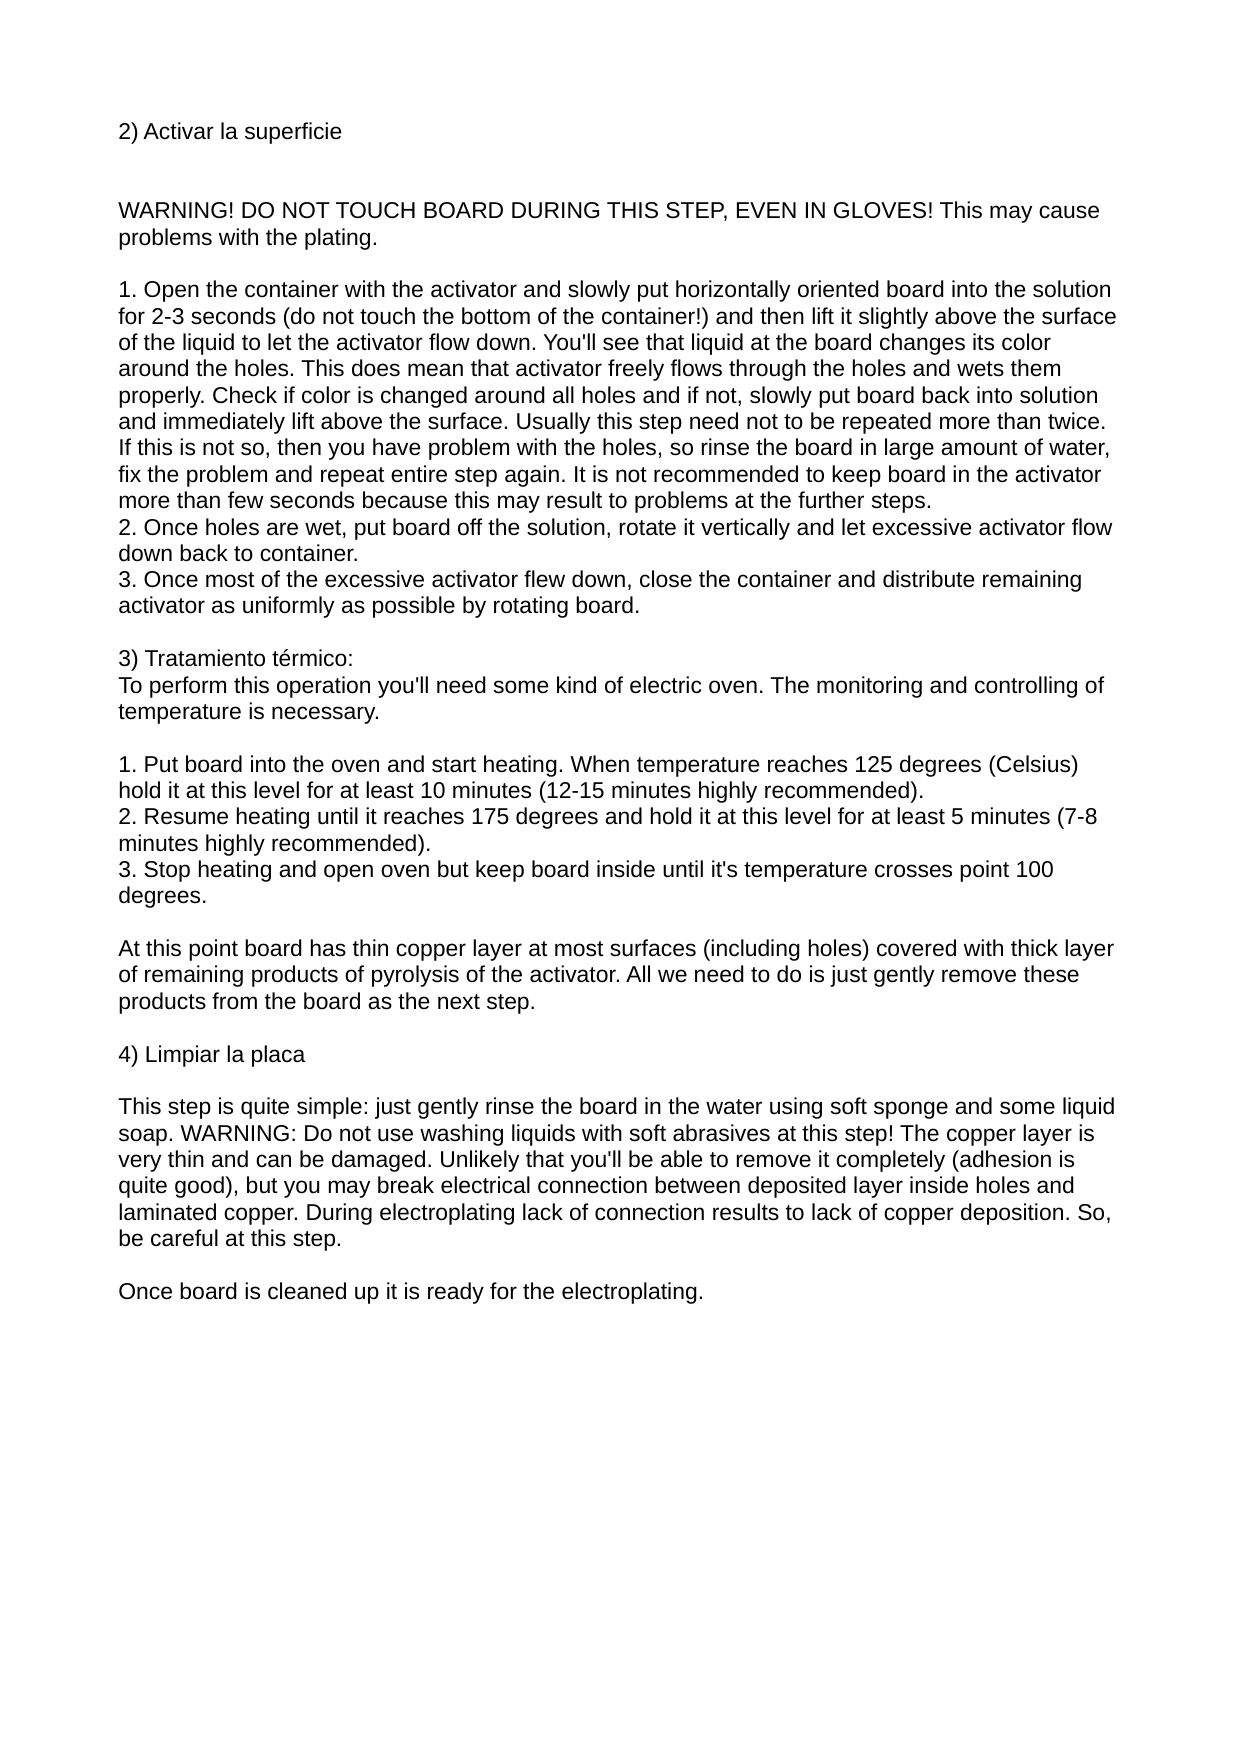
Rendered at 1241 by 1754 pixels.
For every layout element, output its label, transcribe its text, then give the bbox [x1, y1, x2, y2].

text 4) Limpiar la placa [118, 1041, 1122, 1067]
text WARNING! DO NOT TOUCH BOARD DURING THIS STEP, EVEN IN GLOVES! This may cause problems with the plating. 1. Open the container with the activator and slowly put horizontally oriented board into the solution for 2-3 seconds (do not touch the bottom of the container!) and then lift it slightly above the surface of the liquid to let the activator flow down. You'll see that liquid at the board changes its color around the holes. This does mean that activator freely flows through the holes and wets them properly. Check if color is changed around all holes and if not, slowly put board back into solution and immediately lift above the surface. Usually this step need not to be repeated more than twice. If this is not so, then you have problem with the holes, so rinse the board in large amount of water, fix the problem and repeat entire step again. It is not recommended to keep board in the activator more than few seconds because this may result to problems at the further steps. 2. Once holes are wet, put board off the solution, rotate it vertically and let excessive activator flow down back to container. 3. Once most of the excessive activator flew down, close the container and distribute remaining activator as uniformly as possible by rotating board. 3) Tratamiento térmico: [118, 197, 1122, 672]
text 2) Activar la superficie [118, 118, 1122, 144]
text This step is quite simple: just gently rinse the board in the water using soft sponge and some liquid soap. WARNING: Do not use washing liquids with soft abrasives at this step! The copper layer is very thin and can be damaged. Unlikely that you'll be able to remove it completely (adhesion is quite good), but you may break electrical connection between deposited layer inside holes and laminated copper. During electroplating lack of connection results to lack of copper deposition. So, be careful at this step. Once board is cleaned up it is ready for the electroplating. [118, 1093, 1122, 1304]
text To perform this operation you'll need some kind of electric oven. The monitoring and controlling of temperature is necessary. 1. Put board into the oven and start heating. When temperature reaches 125 degrees (Celsius) hold it at this level for at least 10 minutes (12-15 minutes highly recommended). 2. Resume heating until it reaches 175 degrees and hold it at this level for at least 5 minutes (7-8 minutes highly recommended). 3. Stop heating and open oven but keep board inside until it's temperature crosses point 100 degrees. At this point board has thin copper layer at most surfaces (including holes) covered with thick layer of remaining products of pyrolysis of the activator. All we need to do is just gently remove these products from the board as the next step. [118, 672, 1122, 1014]
